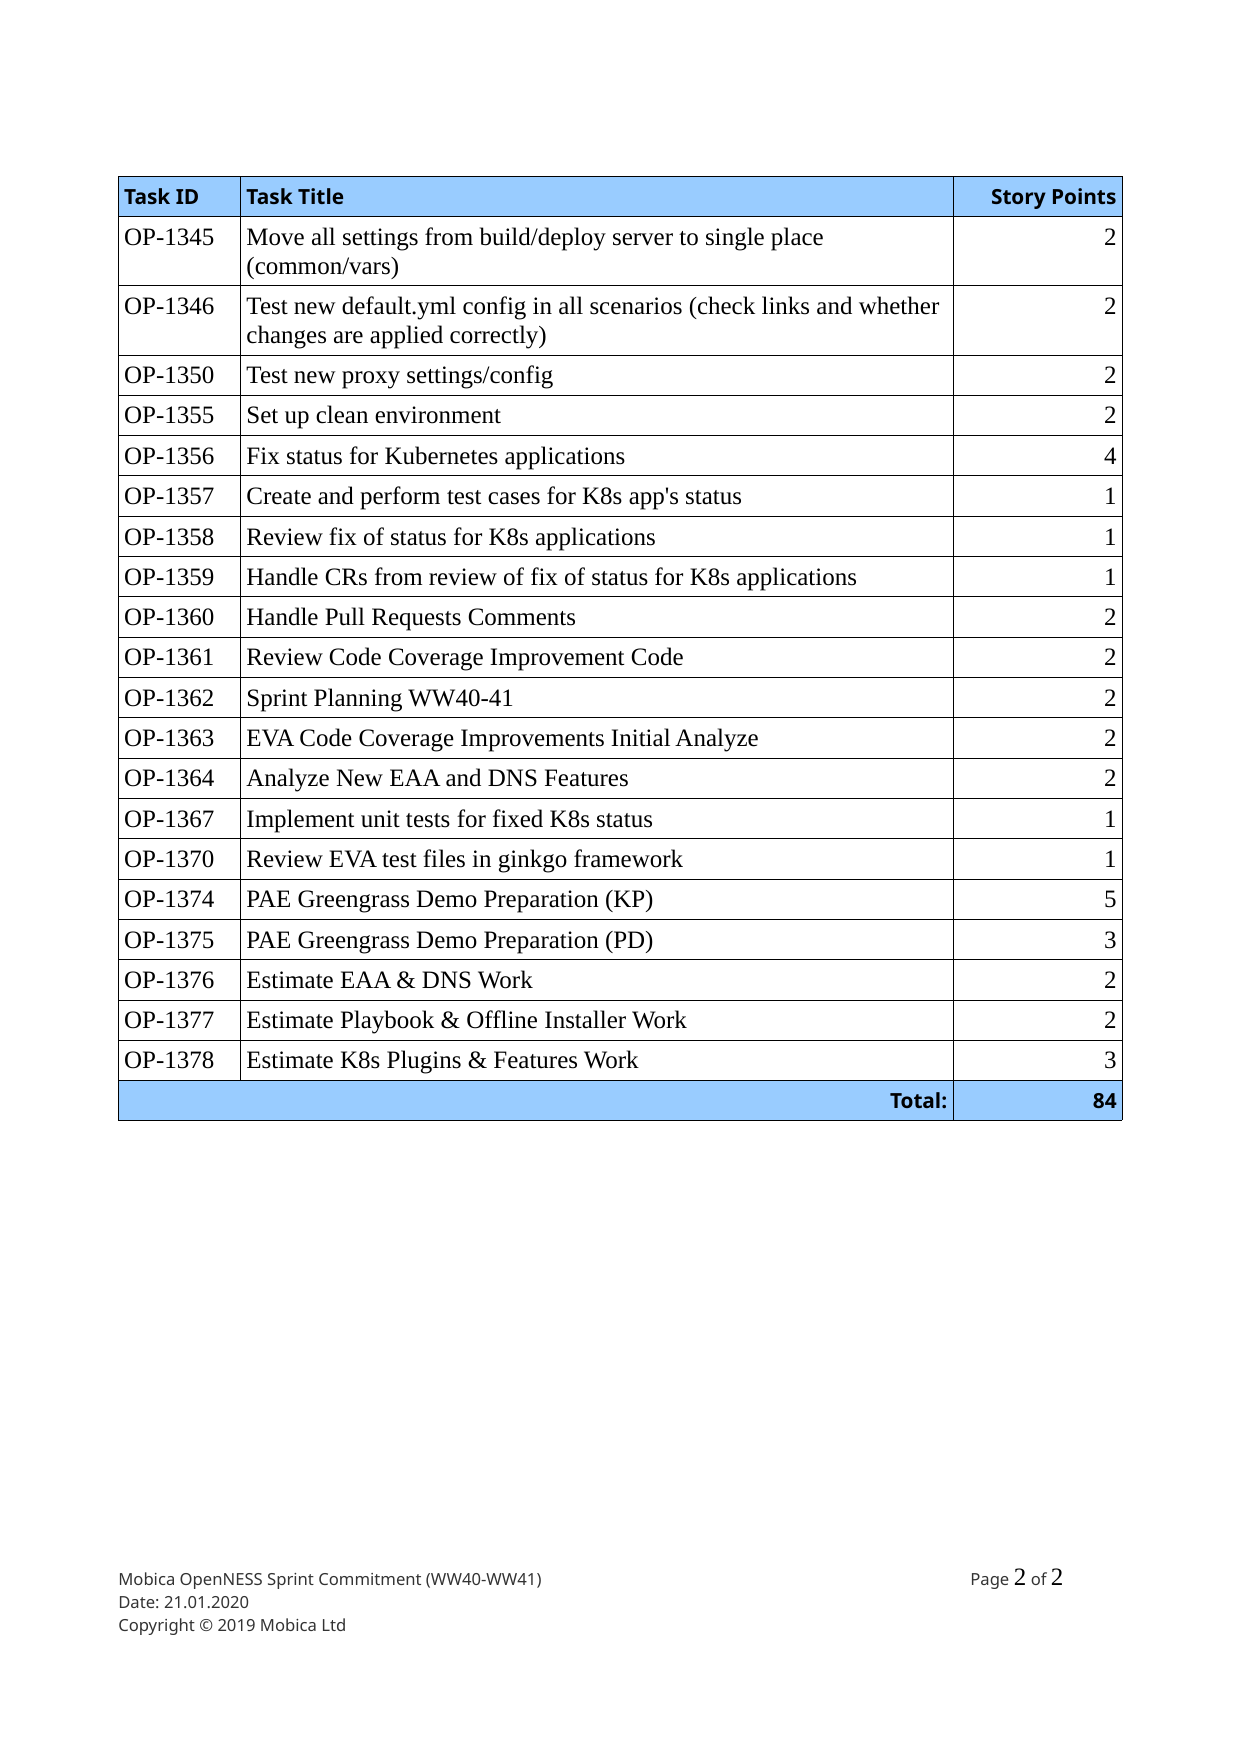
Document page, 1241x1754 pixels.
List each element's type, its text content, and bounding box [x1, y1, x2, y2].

table_cell 4 [954, 436, 1122, 475]
table_cell Estimate EAA & DNS Work [241, 960, 953, 999]
table_cell OP-1362 [119, 678, 240, 717]
table_cell 2 [954, 638, 1122, 677]
table_cell Set up clean environment [241, 396, 953, 435]
table_cell Move all settings from build/deploy server to single place (common/vars) [241, 217, 953, 285]
table_cell 2 [954, 678, 1122, 717]
table_cell 2 [954, 286, 1122, 354]
table_cell Estimate K8s Plugins & Features Work [241, 1041, 953, 1080]
table_cell OP-1356 [119, 436, 240, 475]
table_header Task ID [119, 177, 240, 216]
table_cell OP-1361 [119, 638, 240, 677]
table_cell EVA Code Coverage Improvements Initial Analyze [241, 718, 953, 758]
table_cell 2 [954, 960, 1122, 999]
table_cell 1 [954, 799, 1122, 838]
table_cell Total: [119, 1081, 953, 1120]
table_cell Implement unit tests for fixed K8s status [241, 799, 953, 838]
table_cell Review fix of status for K8s applications [241, 517, 953, 556]
table_cell 5 [954, 880, 1122, 919]
table_cell Create and perform test cases for K8s app's status [241, 476, 953, 516]
table_cell 1 [954, 476, 1122, 516]
table_cell Test new proxy settings/config [241, 356, 953, 395]
table_cell Handle CRs from review of fix of status for K8s applications [241, 557, 953, 596]
table_cell OP-1358 [119, 517, 240, 556]
table_cell 1 [954, 839, 1122, 878]
table_cell 2 [954, 1001, 1122, 1040]
table_cell OP-1375 [119, 920, 240, 959]
table_cell PAE Greengrass Demo Preparation (KP) [241, 880, 953, 919]
table_cell 2 [954, 396, 1122, 435]
table_cell Test new default.yml config in all scenarios (check links and whether changes are applied correctly) [241, 286, 953, 354]
table_cell OP-1357 [119, 476, 240, 516]
table_cell 2 [954, 356, 1122, 395]
table_cell 1 [954, 517, 1122, 556]
table_cell OP-1360 [119, 597, 240, 637]
table_cell Sprint Planning WW40-41 [241, 678, 953, 717]
table_header Task Title [241, 177, 953, 216]
table_cell 1 [954, 557, 1122, 596]
table_cell Review Code Coverage Improvement Code [241, 638, 953, 677]
table_cell 2 [954, 597, 1122, 637]
table_cell OP-1376 [119, 960, 240, 999]
table_cell OP-1374 [119, 880, 240, 919]
table_cell OP-1350 [119, 356, 240, 395]
table_cell 3 [954, 920, 1122, 959]
table_cell OP-1359 [119, 557, 240, 596]
table_cell Handle Pull Requests Comments [241, 597, 953, 637]
table_cell 84 [954, 1081, 1122, 1120]
table_cell Analyze New EAA and DNS Features [241, 759, 953, 798]
table_cell OP-1367 [119, 799, 240, 838]
table_cell OP-1346 [119, 286, 240, 354]
table_header Story Points [954, 177, 1122, 216]
table_cell 2 [954, 718, 1122, 758]
table_cell 2 [954, 217, 1122, 285]
table_cell OP-1364 [119, 759, 240, 798]
table_cell OP-1345 [119, 217, 240, 285]
table_cell Estimate Playbook & Offline Installer Work [241, 1001, 953, 1040]
table_cell Fix status for Kubernetes applications [241, 436, 953, 475]
table_cell OP-1355 [119, 396, 240, 435]
table_cell OP-1370 [119, 839, 240, 878]
table_cell 2 [954, 759, 1122, 798]
table_cell OP-1377 [119, 1001, 240, 1040]
table_cell Review EVA test files in ginkgo framework [241, 839, 953, 878]
table_cell OP-1363 [119, 718, 240, 758]
table_cell 3 [954, 1041, 1122, 1080]
table_cell OP-1378 [119, 1041, 240, 1080]
table_cell PAE Greengrass Demo Preparation (PD) [241, 920, 953, 959]
